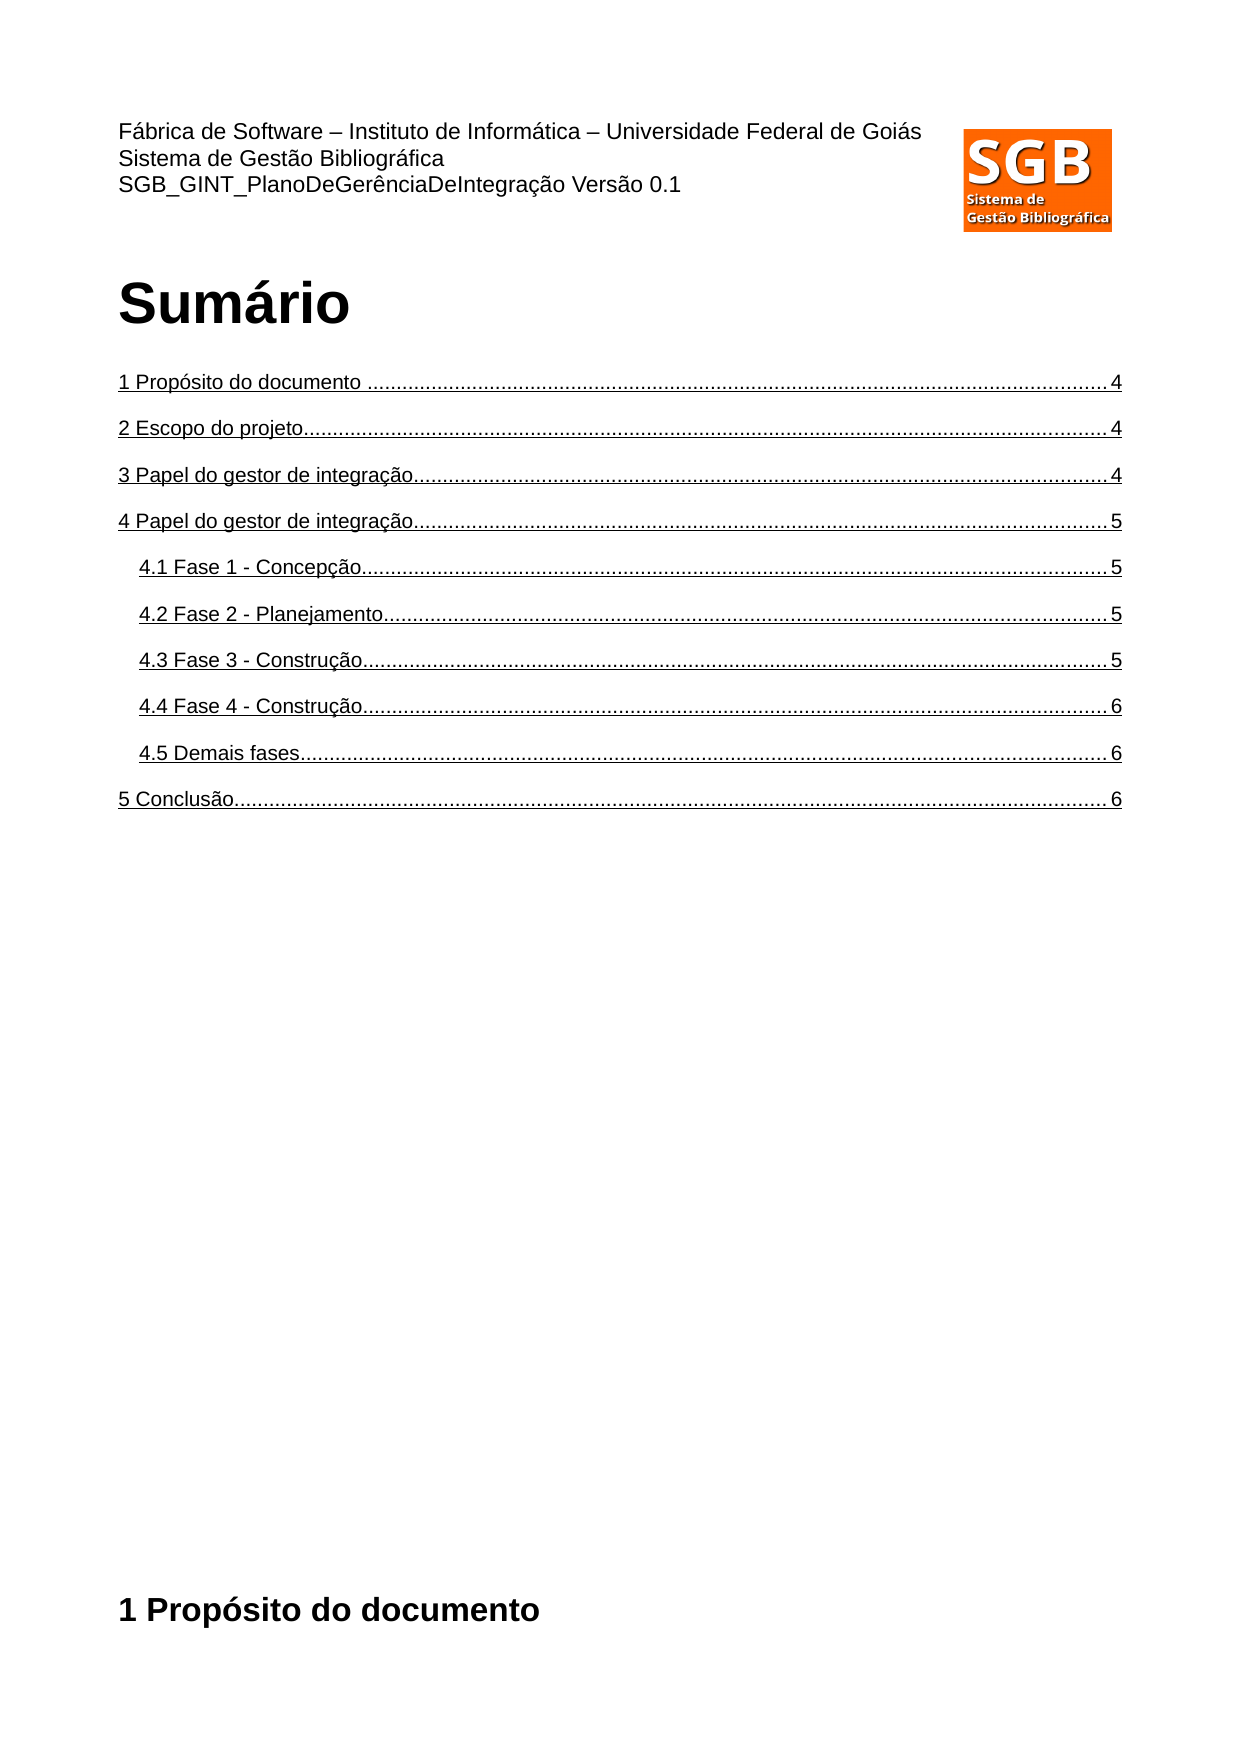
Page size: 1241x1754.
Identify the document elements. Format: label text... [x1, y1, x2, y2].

text 1 Propósito do documento 4 [118, 370, 1122, 391]
text 5 Conclusão 6 [118, 787, 1122, 808]
subtitle Sumário [118, 269, 1122, 336]
text 4.1 Fase 1 - Concepção 5 [139, 555, 1122, 576]
text 4 Papel do gestor de integração 5 [118, 509, 1122, 530]
text 3 Papel do gestor de integração 4 [118, 462, 1122, 483]
text 4.5 Demais fases 6 [139, 741, 1122, 762]
subtitle 1 Propósito do documento [118, 1590, 1122, 1629]
text 4.3 Fase 3 - Construção 5 [139, 648, 1122, 669]
text 4.2 Fase 2 - Planejamento 5 [139, 602, 1122, 623]
text 2 Escopo do projeto 4 [118, 416, 1122, 437]
text 4.4 Fase 4 - Construção 6 [139, 694, 1122, 715]
picture [963, 129, 1112, 232]
